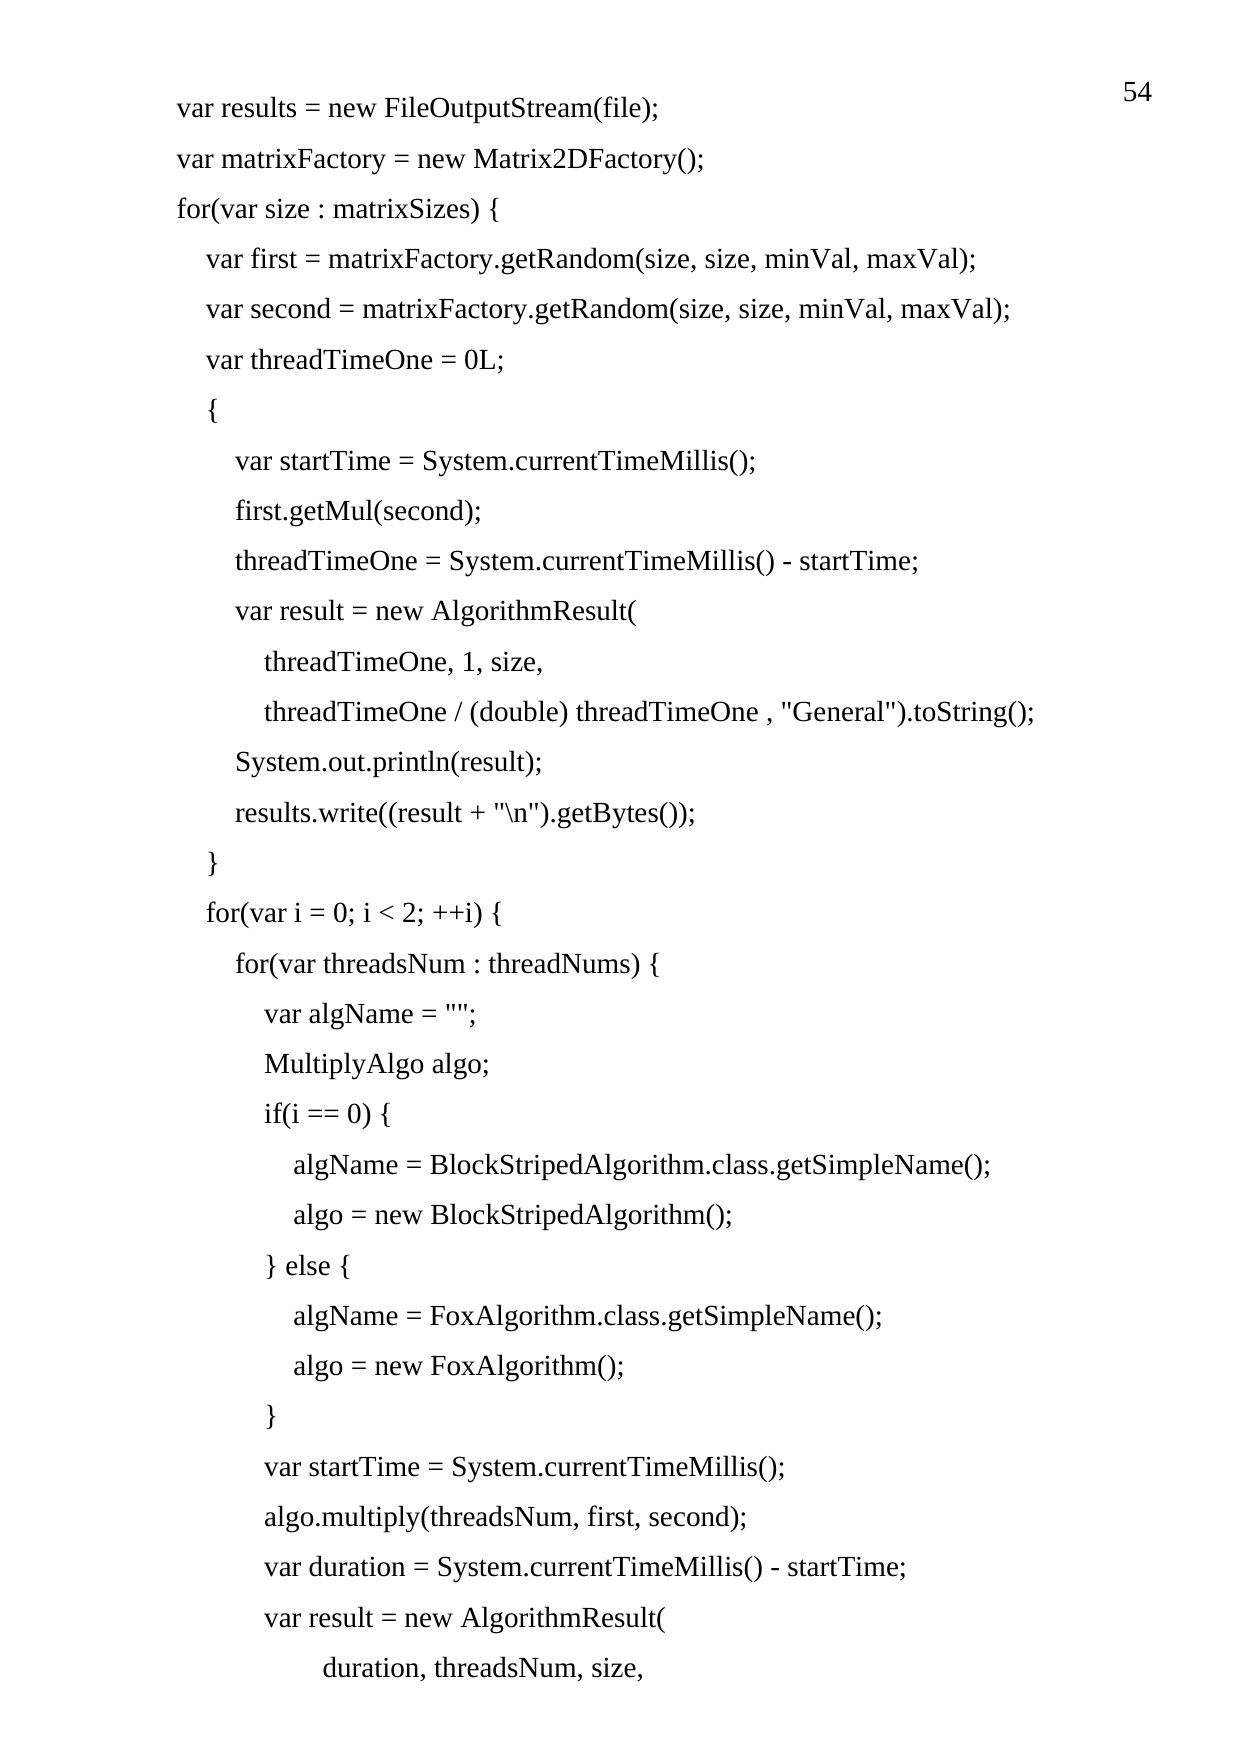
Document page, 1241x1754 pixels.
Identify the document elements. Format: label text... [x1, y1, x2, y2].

text var matrixFactory = new Matrix2DFactory(); [118, 141, 1122, 174]
text var result = new AlgorithmResult( [118, 1600, 1122, 1633]
text algName = FoxAlgorithm.class.getSimpleName(); [118, 1298, 1122, 1331]
text first.getMul(second); [118, 493, 1122, 526]
text } [118, 845, 1122, 879]
text var second = matrixFactory.getRandom(size, size, minVal, maxVal); [118, 292, 1122, 325]
text for(var size : matrixSizes) { [118, 191, 1122, 224]
text var results = new FileOutputStream(file); [118, 90, 1122, 124]
text results.write((result + "\n").getBytes()); [118, 795, 1122, 828]
text duration, threadsNum, size, [118, 1650, 1122, 1684]
text MultiplyAlgo algo; [118, 1046, 1122, 1080]
text var threadTimeOne = 0L; [118, 342, 1122, 376]
text } [118, 1398, 1122, 1432]
text var duration = System.currentTimeMillis() - startTime; [118, 1549, 1122, 1583]
text algo = new FoxAlgorithm(); [118, 1348, 1122, 1382]
text algo.multiply(threadsNum, first, second); [118, 1499, 1122, 1533]
text for(var threadsNum : threadNums) { [118, 946, 1122, 979]
text var algName = ""; [118, 996, 1122, 1029]
text for(var i = 0; i < 2; ++i) { [118, 895, 1122, 929]
text if(i == 0) { [118, 1097, 1122, 1130]
text System.out.println(result); [118, 744, 1122, 778]
text var startTime = System.currentTimeMillis(); [118, 1449, 1122, 1482]
text algName = BlockStripedAlgorithm.class.getSimpleName(); [118, 1147, 1122, 1181]
text threadTimeOne, 1, size, [118, 644, 1122, 677]
text var result = new AlgorithmResult( [118, 593, 1122, 627]
text { [118, 392, 1122, 426]
text } else { [118, 1248, 1122, 1281]
text algo = new BlockStripedAlgorithm(); [118, 1197, 1122, 1231]
text var first = matrixFactory.getRandom(size, size, minVal, maxVal); [118, 241, 1122, 275]
text threadTimeOne / (double) threadTimeOne , "General").toString(); [118, 694, 1122, 728]
text var startTime = System.currentTimeMillis(); [118, 443, 1122, 476]
text threadTimeOne = System.currentTimeMillis() - startTime; [118, 543, 1122, 577]
